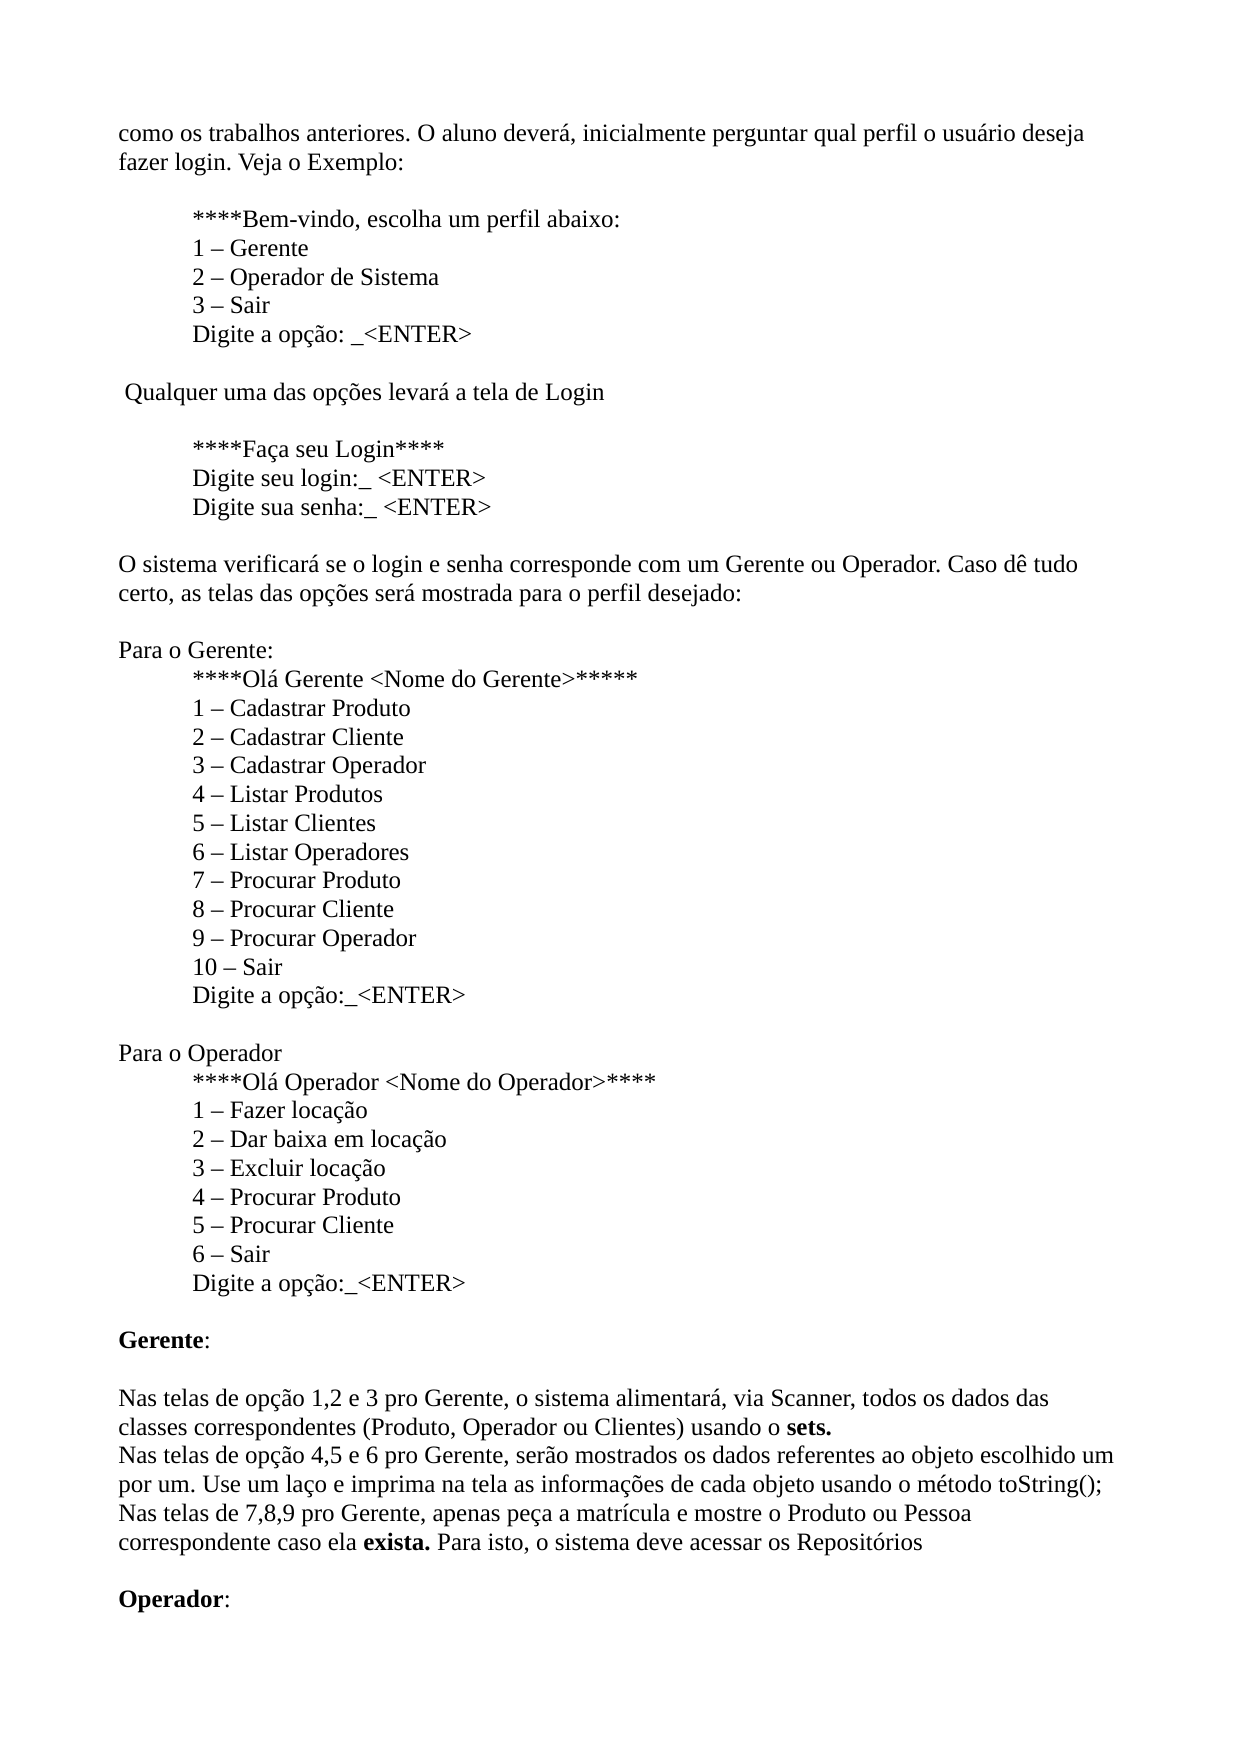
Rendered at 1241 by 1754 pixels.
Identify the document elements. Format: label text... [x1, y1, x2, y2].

text ****Olá Gerente <Nome do Gerente>***** [118, 664, 1122, 693]
text Nas telas de opção 4,5 e 6 pro Gerente, serão mostrados os dados referentes ao objeto escolhido um por um. Use um laço e imprima na tela as informações de cada objeto usando o método toString(); [118, 1441, 1122, 1498]
text 4 – Listar Produtos [118, 779, 1122, 808]
text 8 – Procurar Cliente [118, 894, 1122, 923]
text 3 – Sair [118, 291, 1122, 319]
text 10 – Sair [118, 952, 1122, 981]
text ****Faça seu Login**** [118, 434, 1122, 463]
text 4 – Procurar Produto [118, 1182, 1122, 1211]
text 2 – Operador de Sistema [118, 262, 1122, 291]
text Nas telas de 7,8,9 pro Gerente, apenas peça a matrícula e mostre o Produto ou Pessoa correspondente caso ela exista. Para isto, o sistema deve acessar os Repositórios [118, 1498, 1122, 1556]
text 1 – Cadastrar Produto [118, 693, 1122, 722]
text 5 – Procurar Cliente [118, 1211, 1122, 1239]
text 2 – Cadastrar Cliente [118, 722, 1122, 751]
text Para o Gerente: [118, 636, 1122, 664]
text ****Olá Operador <Nome do Operador>**** [118, 1067, 1122, 1096]
text Digite a opção: _<ENTER> [118, 319, 1122, 348]
text Nas telas de opção 1,2 e 3 pro Gerente, o sistema alimentará, via Scanner, todos os dados das classes correspondentes (Produto, Operador ou Clientes) usando o sets. [118, 1383, 1122, 1441]
text 3 – Cadastrar Operador [118, 751, 1122, 779]
text 7 – Procurar Produto [118, 866, 1122, 894]
text 6 – Sair [118, 1239, 1122, 1268]
text Para o Operador [118, 1038, 1122, 1067]
text 1 – Fazer locação [118, 1096, 1122, 1124]
text 3 – Excluir locação [118, 1153, 1122, 1182]
text 1 – Gerente [118, 233, 1122, 262]
text Gerente: [118, 1326, 1122, 1354]
text Qualquer uma das opções levará a tela de Login [118, 377, 1122, 406]
text O sistema verificará se o login e senha corresponde com um Gerente ou Operador. Caso dê tudo certo, as telas das opções será mostrada para o perfil desejado: [118, 549, 1122, 607]
text Operador: [118, 1584, 1122, 1613]
text Digite seu login:_ <ENTER> [118, 463, 1122, 492]
text Digite a opção:_<ENTER> [118, 981, 1122, 1009]
text 9 – Procurar Operador [118, 923, 1122, 952]
text 5 – Listar Clientes [118, 808, 1122, 837]
text 2 – Dar baixa em locação [118, 1124, 1122, 1153]
text ****Bem-vindo, escolha um perfil abaixo: [118, 204, 1122, 233]
text Digite sua senha:_ <ENTER> [118, 492, 1122, 521]
text 6 – Listar Operadores [118, 837, 1122, 866]
text Digite a opção:_<ENTER> [118, 1268, 1122, 1297]
text como os trabalhos anteriores. O aluno deverá, inicialmente perguntar qual perfil o usuário deseja fazer login. Veja o Exemplo: [118, 118, 1122, 176]
